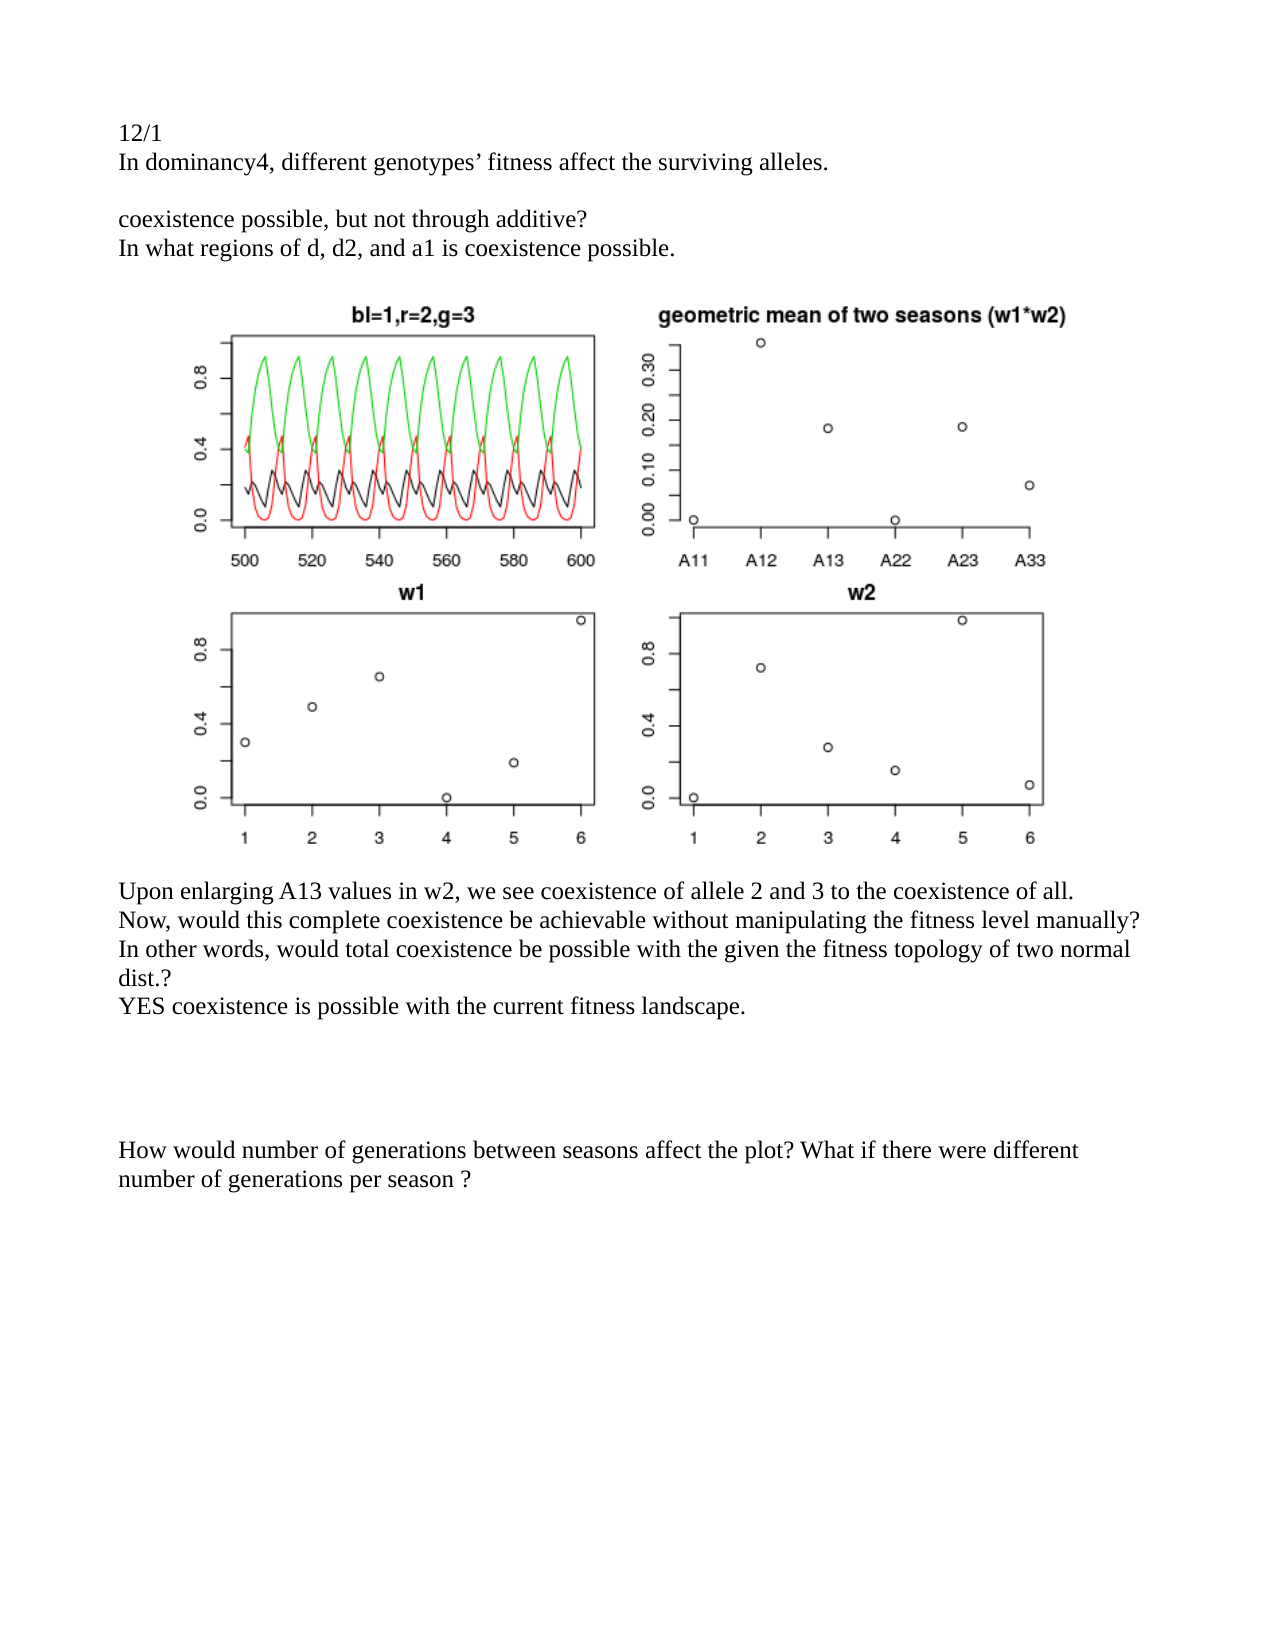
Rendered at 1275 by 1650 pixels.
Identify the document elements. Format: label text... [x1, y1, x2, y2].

text YES coexistence is possible with the current fitness landscape. [118, 991, 1157, 1020]
text Now, would this complete coexistence be achievable without manipulating the fitness level manually? [118, 905, 1157, 934]
text How would number of generations between seasons affect the plot? What if there were different number of generations per season ? [118, 1135, 1157, 1193]
text In dominancy4, different genotypes’ fitness affect the surviving alleles. [118, 147, 1157, 176]
picture [189, 293, 1086, 848]
text In other words, would total coexistence be possible with the given the fitness topology of two normal dist.? [118, 934, 1157, 991]
text In what regions of d, d2, and a1 is coexistence possible. [118, 233, 1157, 262]
text coexistence possible, but not through additive? [118, 204, 1157, 233]
text 12/1 [118, 118, 1157, 147]
text Upon enlarging A13 values in w2, we see coexistence of allele 2 and 3 to the coexistence of all. [118, 876, 1157, 905]
